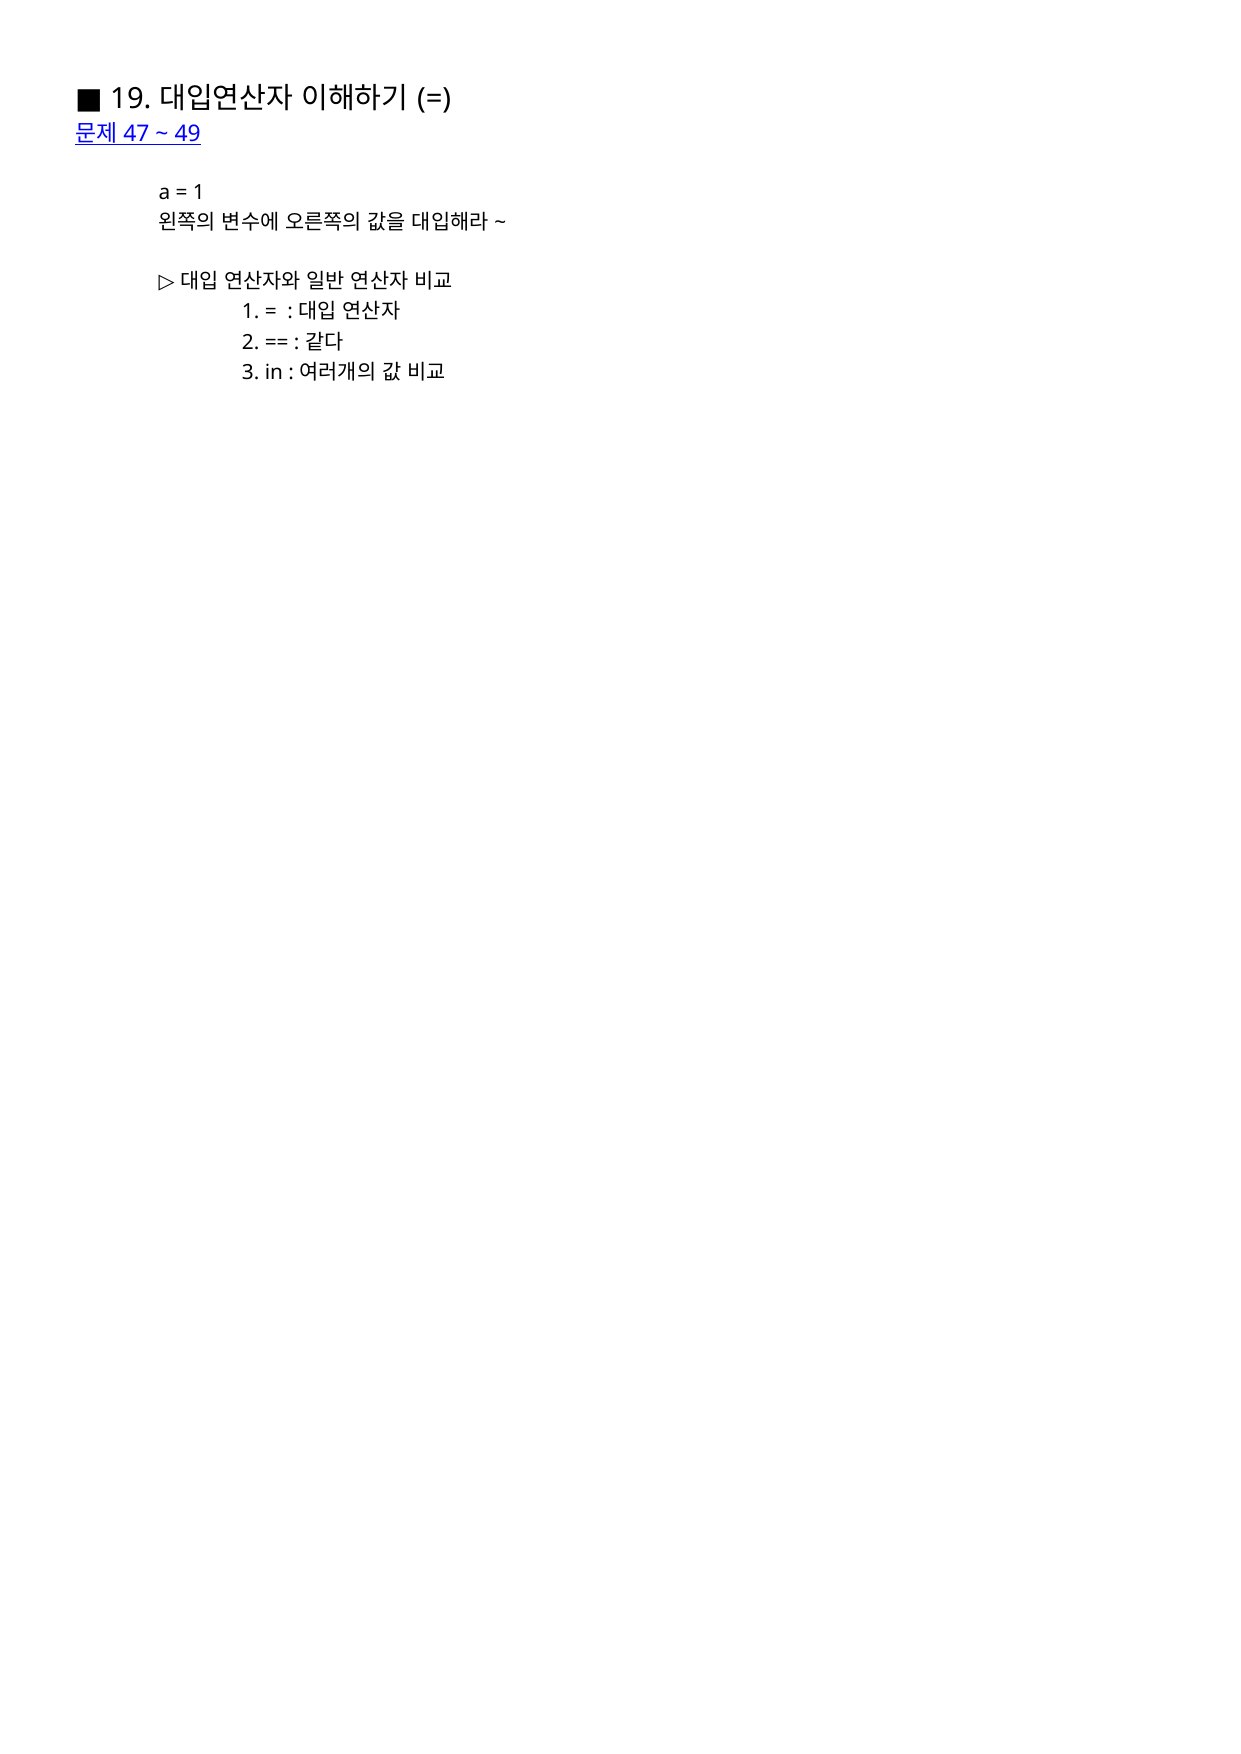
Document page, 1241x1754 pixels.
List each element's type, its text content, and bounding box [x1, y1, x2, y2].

text 2. == : 같다 [75, 325, 1165, 355]
subtitle ■ 19. 대입연산자 이해하기 (=) [75, 75, 1165, 117]
text 3. in : 여러개의 값 비교 [75, 355, 1165, 386]
text 문제 47 ~ 49 [75, 117, 1165, 149]
text 1. = : 대입 연산자 [75, 294, 1165, 325]
text ▷ 대입 연산자와 일반 연산자 비교 [75, 264, 1165, 294]
text a = 1 [75, 177, 1165, 206]
text 왼쪽의 변수에 오른쪽의 값을 대입해라 ~ [75, 206, 1165, 236]
